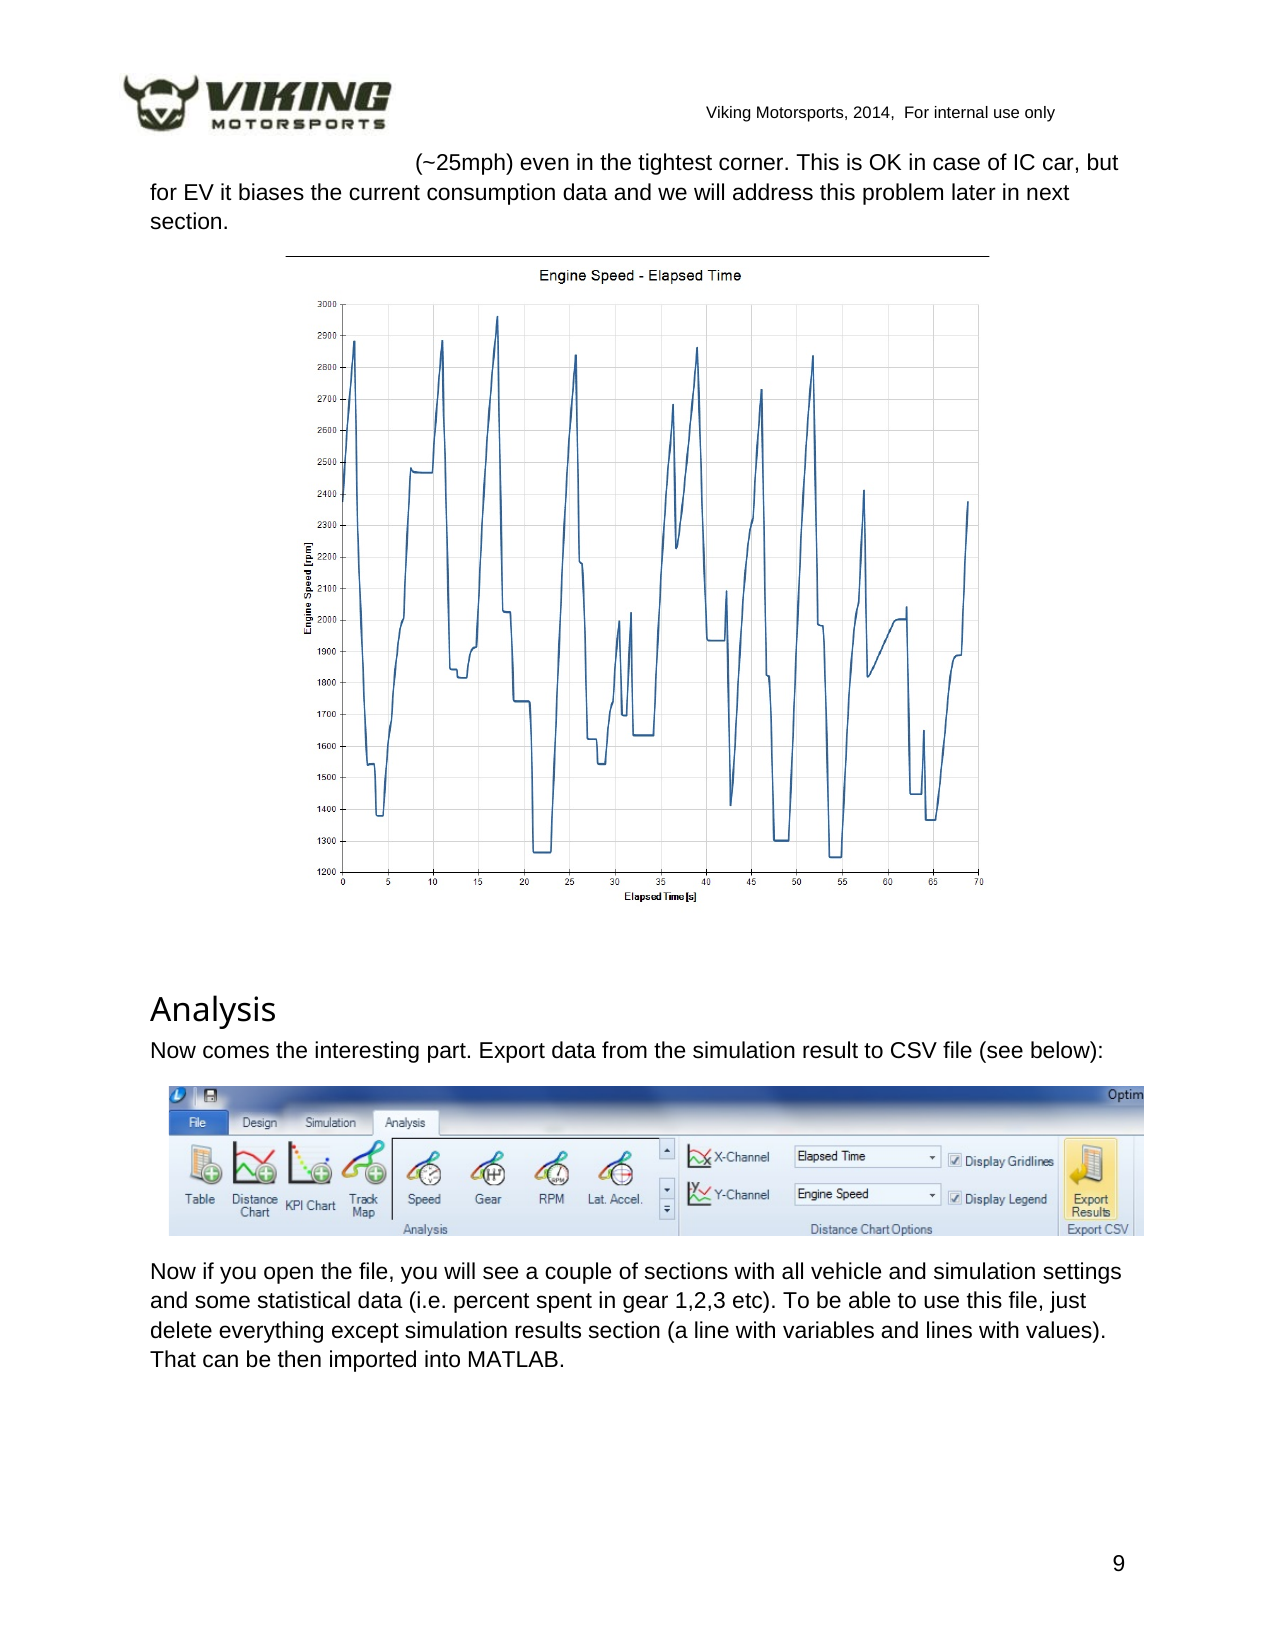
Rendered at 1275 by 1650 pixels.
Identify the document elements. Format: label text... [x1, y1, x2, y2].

text Now if you open the file, you will see a couple of sections with all vehicle and simulation settings and some statistical data (i.e. percent spent in gear 1,2,3 etc). To be able to use this file, just delete everything except simulation results section (a line with variables and lines with values). That can be then imported into MATLAB. [150, 1258, 1125, 1372]
text (~25mph) even in the tightest corner. This is OK in case of IC car, but for EV it biases the current consumption data and we will address this problem later in next section. [150, 150, 1125, 234]
subtitle Analysis [150, 986, 1125, 1031]
picture [168, 1086, 1144, 1236]
picture [118, 73, 397, 136]
text Now comes the interesting part. Export data from the simulation result to CSV file (see below): [150, 1038, 1125, 1063]
picture [285, 256, 990, 917]
